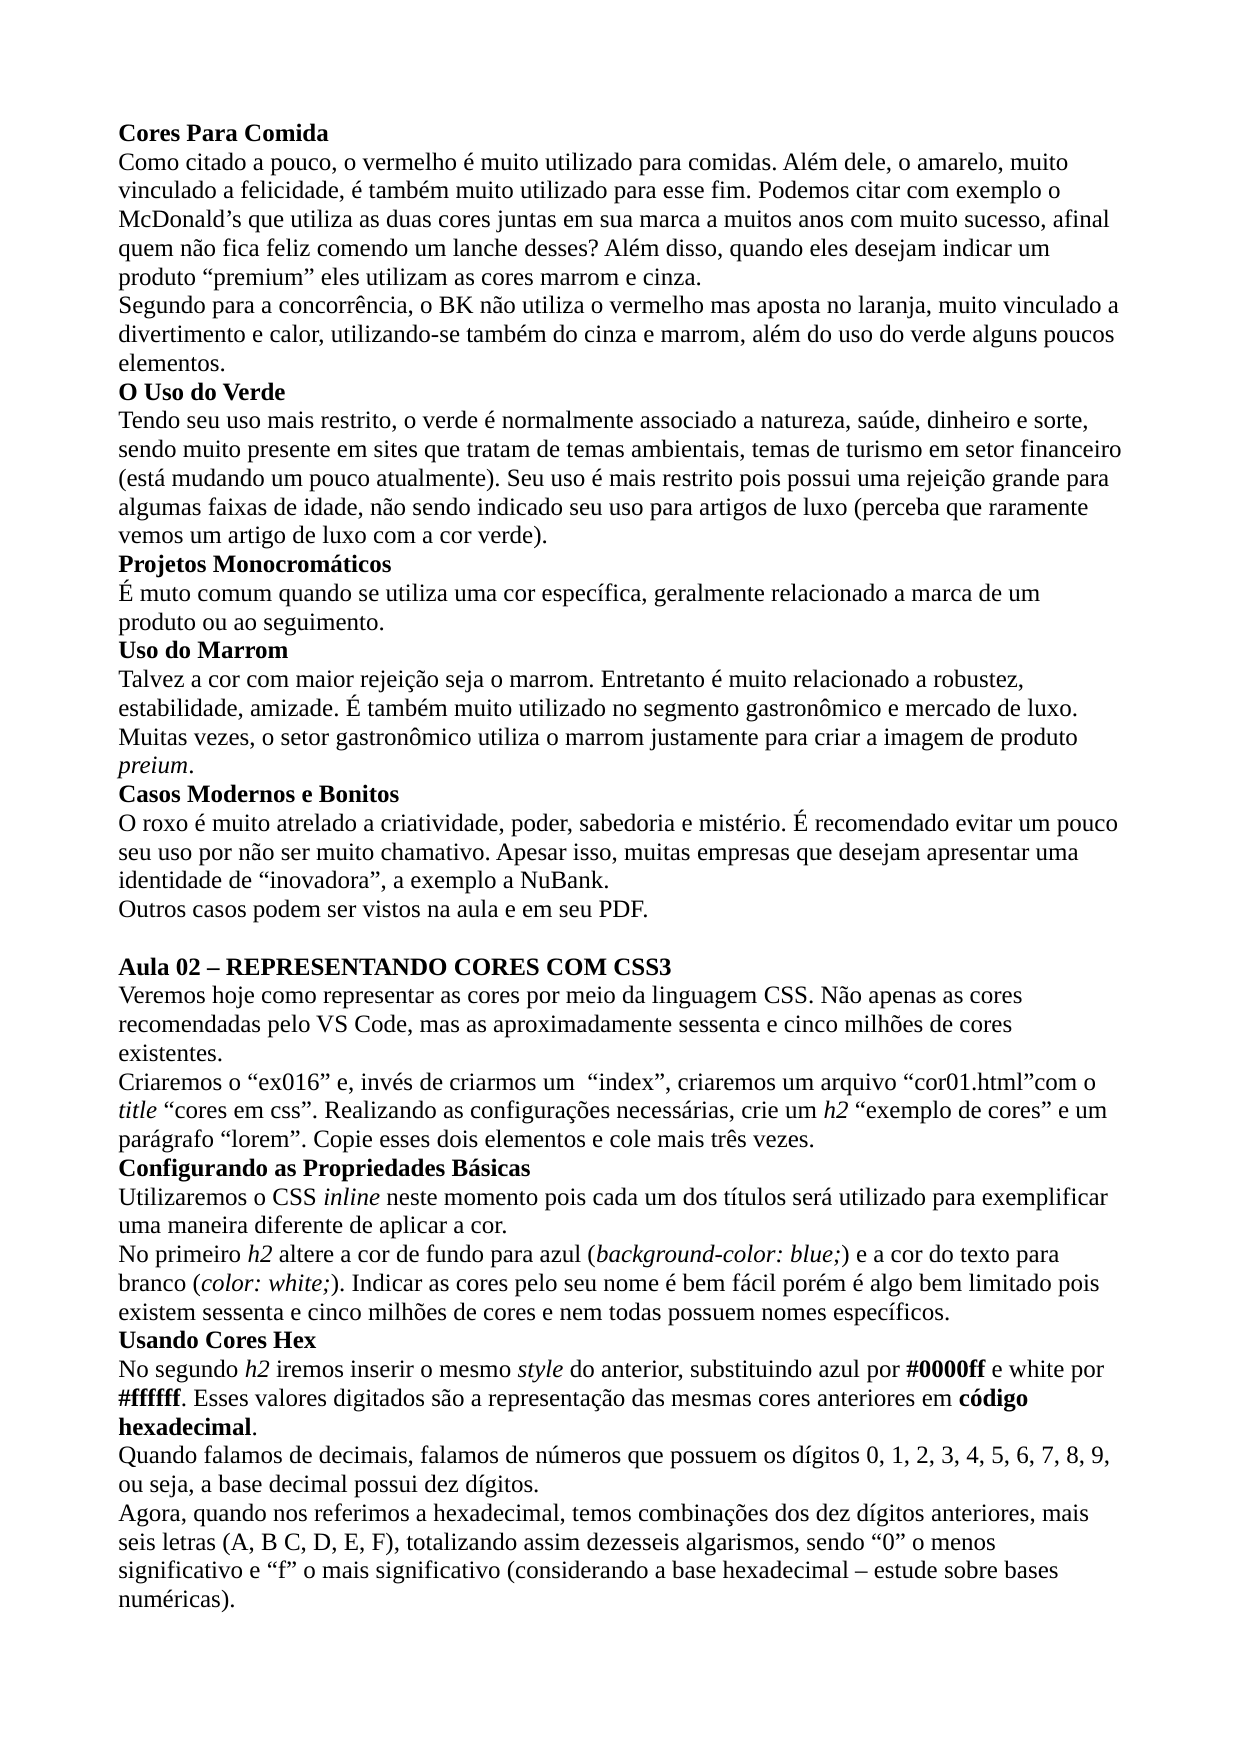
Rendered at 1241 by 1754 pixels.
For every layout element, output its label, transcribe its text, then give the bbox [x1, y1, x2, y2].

text Veremos hoje como representar as cores por meio da linguagem CSS. Não apenas as cores recomendadas pelo VS Code, mas as aproximadamente sessenta e cinco milhões de cores existentes. [118, 981, 1122, 1067]
text Configurando as Propriedades Básicas [118, 1153, 1122, 1182]
text O roxo é muito atrelado a criatividade, poder, sabedoria e mistério. É recomendado evitar um pouco seu uso por não ser muito chamativo. Apesar isso, muitas empresas que desejam apresentar uma identidade de “inovadora”, a exemplo a NuBank. [118, 808, 1122, 894]
text É muto comum quando se utiliza uma cor específica, geralmente relacionado a marca de um produto ou ao seguimento. [118, 578, 1122, 636]
text No segundo h2 iremos inserir o mesmo style do anterior, substituindo azul por #0000ff e white por #ffffff. Esses valores digitados são a representação das mesmas cores anteriores em código hexadecimal. [118, 1354, 1122, 1441]
text Casos Modernos e Bonitos [118, 779, 1122, 808]
text Segundo para a concorrência, o BK não utiliza o vermelho mas aposta no laranja, muito vinculado a divertimento e calor, utilizando-se também do cinza e marrom, além do uso do verde alguns poucos elementos. [118, 291, 1122, 377]
text Agora, quando nos referimos a hexadecimal, temos combinações dos dez dígitos anteriores, mais seis letras (A, B C, D, E, F), totalizando assim dezesseis algarismos, sendo “0” o menos significativo e “f” o mais significativo (considerando a base hexadecimal – estude sobre bases numéricas). [118, 1498, 1122, 1613]
text Cores Para Comida [118, 118, 1122, 147]
text Outros casos podem ser vistos na aula e em seu PDF. [118, 894, 1122, 923]
text Utilizaremos o CSS inline neste momento pois cada um dos títulos será utilizado para exemplificar uma maneira diferente de aplicar a cor. [118, 1182, 1122, 1239]
text Criaremos o “ex016” e, invés de criarmos um “index”, criaremos um arquivo “cor01.html”com o title “cores em css”. Realizando as configurações necessárias, crie um h2 “exemplo de cores” e um parágrafo “lorem”. Copie esses dois elementos e cole mais três vezes. [118, 1067, 1122, 1153]
text Usando Cores Hex [118, 1326, 1122, 1354]
text No primeiro h2 altere a cor de fundo para azul (background-color: blue;) e a cor do texto para branco (color: white;). Indicar as cores pelo seu nome é bem fácil porém é algo bem limitado pois existem sessenta e cinco milhões de cores e nem todas possuem nomes específicos. [118, 1239, 1122, 1326]
text O Uso do Verde [118, 377, 1122, 406]
text Como citado a pouco, o vermelho é muito utilizado para comidas. Além dele, o amarelo, muito vinculado a felicidade, é também muito utilizado para esse fim. Podemos citar com exemplo o McDonald’s que utiliza as duas cores juntas em sua marca a muitos anos com muito sucesso, afinal quem não fica feliz comendo um lanche desses? Além disso, quando eles desejam indicar um produto “premium” eles utilizam as cores marrom e cinza. [118, 147, 1122, 291]
text Quando falamos de decimais, falamos de números que possuem os dígitos 0, 1, 2, 3, 4, 5, 6, 7, 8, 9, ou seja, a base decimal possui dez dígitos. [118, 1441, 1122, 1498]
text Uso do Marrom [118, 636, 1122, 664]
text Projetos Monocromáticos [118, 549, 1122, 578]
text Talvez a cor com maior rejeição seja o marrom. Entretanto é muito relacionado a robustez, estabilidade, amizade. É também muito utilizado no segmento gastronômico e mercado de luxo. Muitas vezes, o setor gastronômico utiliza o marrom justamente para criar a imagem de produto preium. [118, 664, 1122, 779]
text Tendo seu uso mais restrito, o verde é normalmente associado a natureza, saúde, dinheiro e sorte, sendo muito presente em sites que tratam de temas ambientais, temas de turismo em setor financeiro (está mudando um pouco atualmente). Seu uso é mais restrito pois possui uma rejeição grande para algumas faixas de idade, não sendo indicado seu uso para artigos de luxo (perceba que raramente vemos um artigo de luxo com a cor verde). [118, 406, 1122, 549]
text Aula 02 – REPRESENTANDO CORES COM CSS3 [118, 952, 1122, 981]
